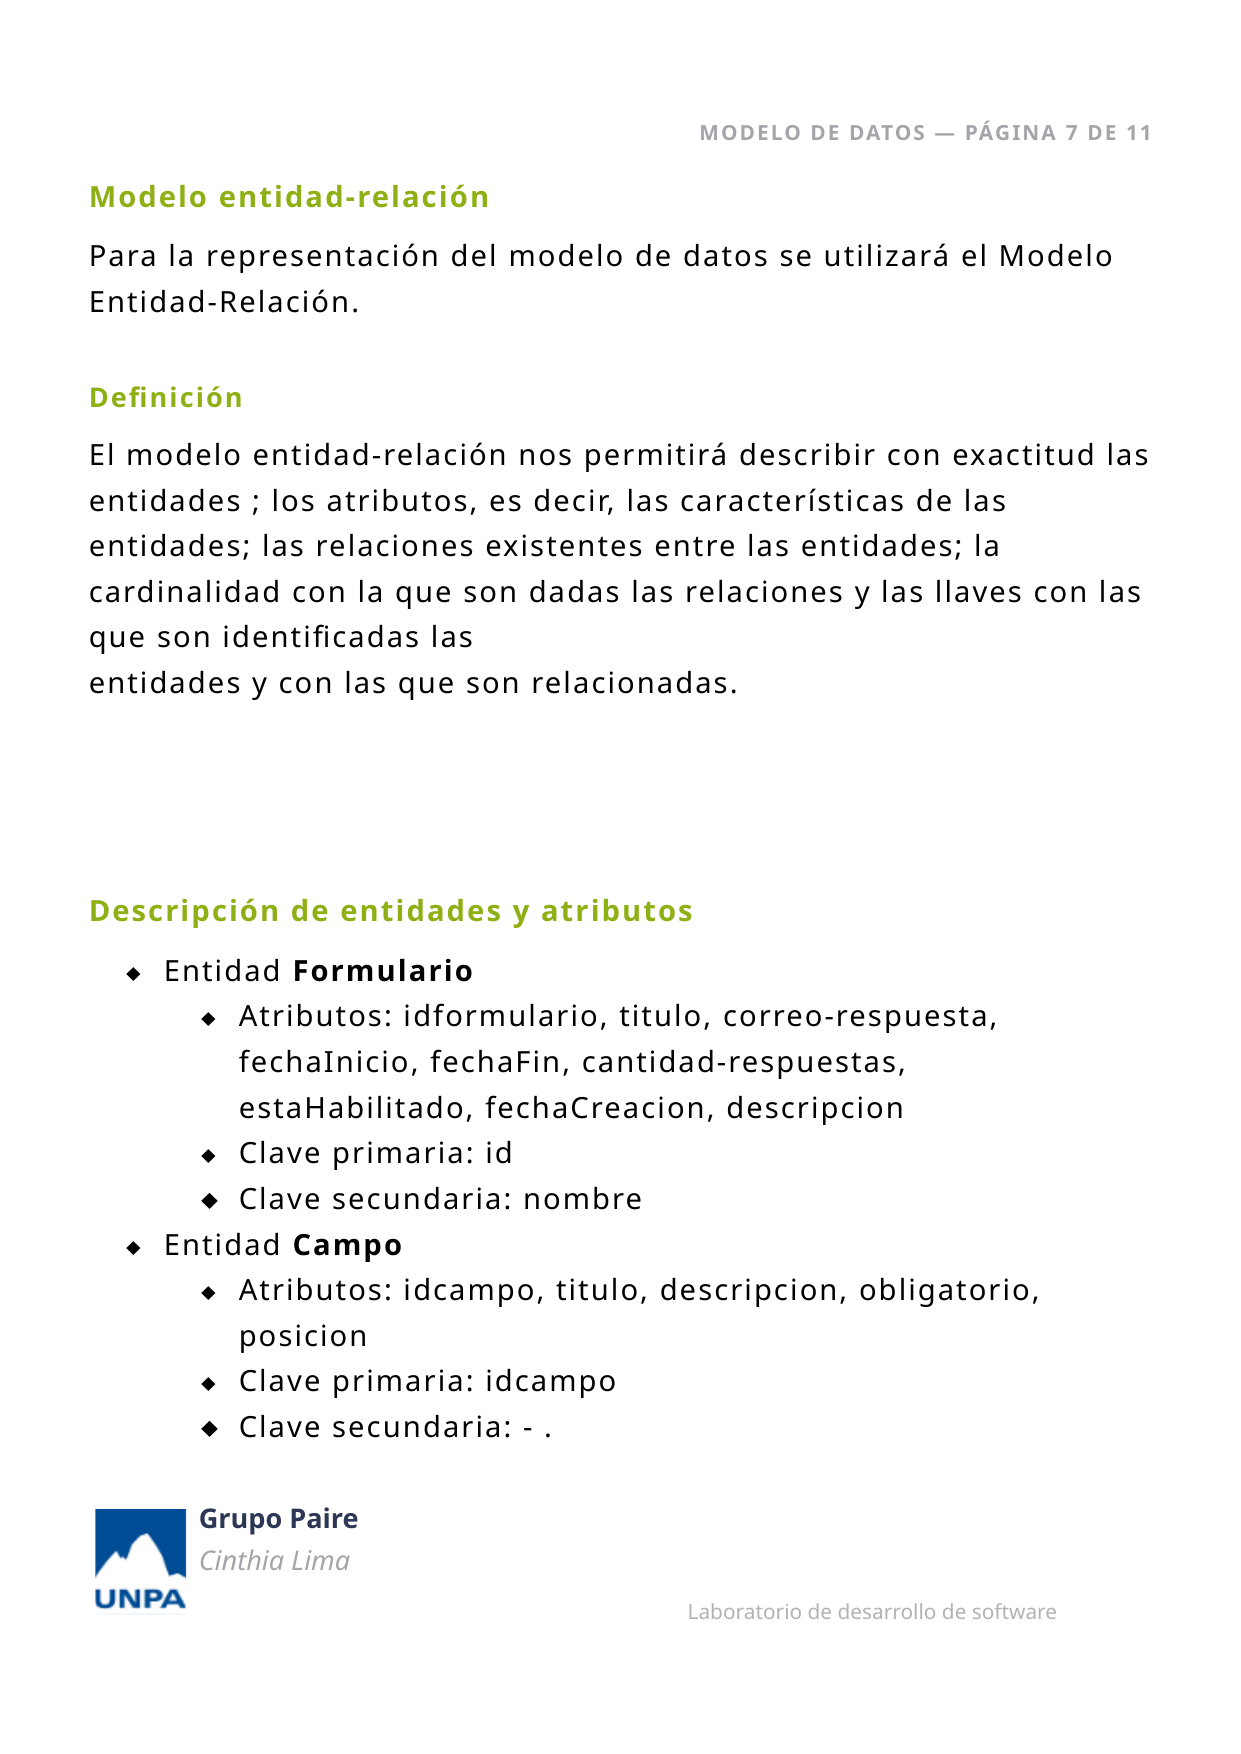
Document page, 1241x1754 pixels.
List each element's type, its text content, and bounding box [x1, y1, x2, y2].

list Clave primaria: idcampo [201, 1361, 1152, 1400]
text Modelo entidad-relación [88, 176, 1152, 216]
list Clave secundaria: - . [201, 1406, 1152, 1446]
list Atributos: idcampo, titulo, descripcion, obligatorio, posicion [201, 1269, 1152, 1355]
text Descripción de entidades y atributos [88, 891, 1152, 930]
list Entidad Campo [126, 1224, 1152, 1263]
list Clave secundaria: nombre [201, 1178, 1152, 1218]
text Definición [88, 379, 1152, 416]
text entidades y con las que son relacionadas. [88, 662, 1152, 702]
list Atributos: idformulario, titulo, correo-respuesta, fechaInicio, fechaFin, cantidad-respuestas, estaHabilitado, fechaCreacion, descripcion [201, 996, 1152, 1127]
list Entidad Formulario [126, 950, 1152, 990]
text El modelo entidad-relación nos permitirá describir con exactitud las entidades ; los atributos, es decir, las características de las entidades; las relaciones existentes entre las entidades; la cardinalidad con la que son dadas las relaciones y las llaves con las que son identificadas las [88, 434, 1152, 656]
list Clave primaria: id [201, 1132, 1152, 1172]
text Para la representación del modelo de datos se utilizará el Modelo Entidad-Relación. [88, 236, 1152, 321]
picture [95, 1509, 187, 1615]
